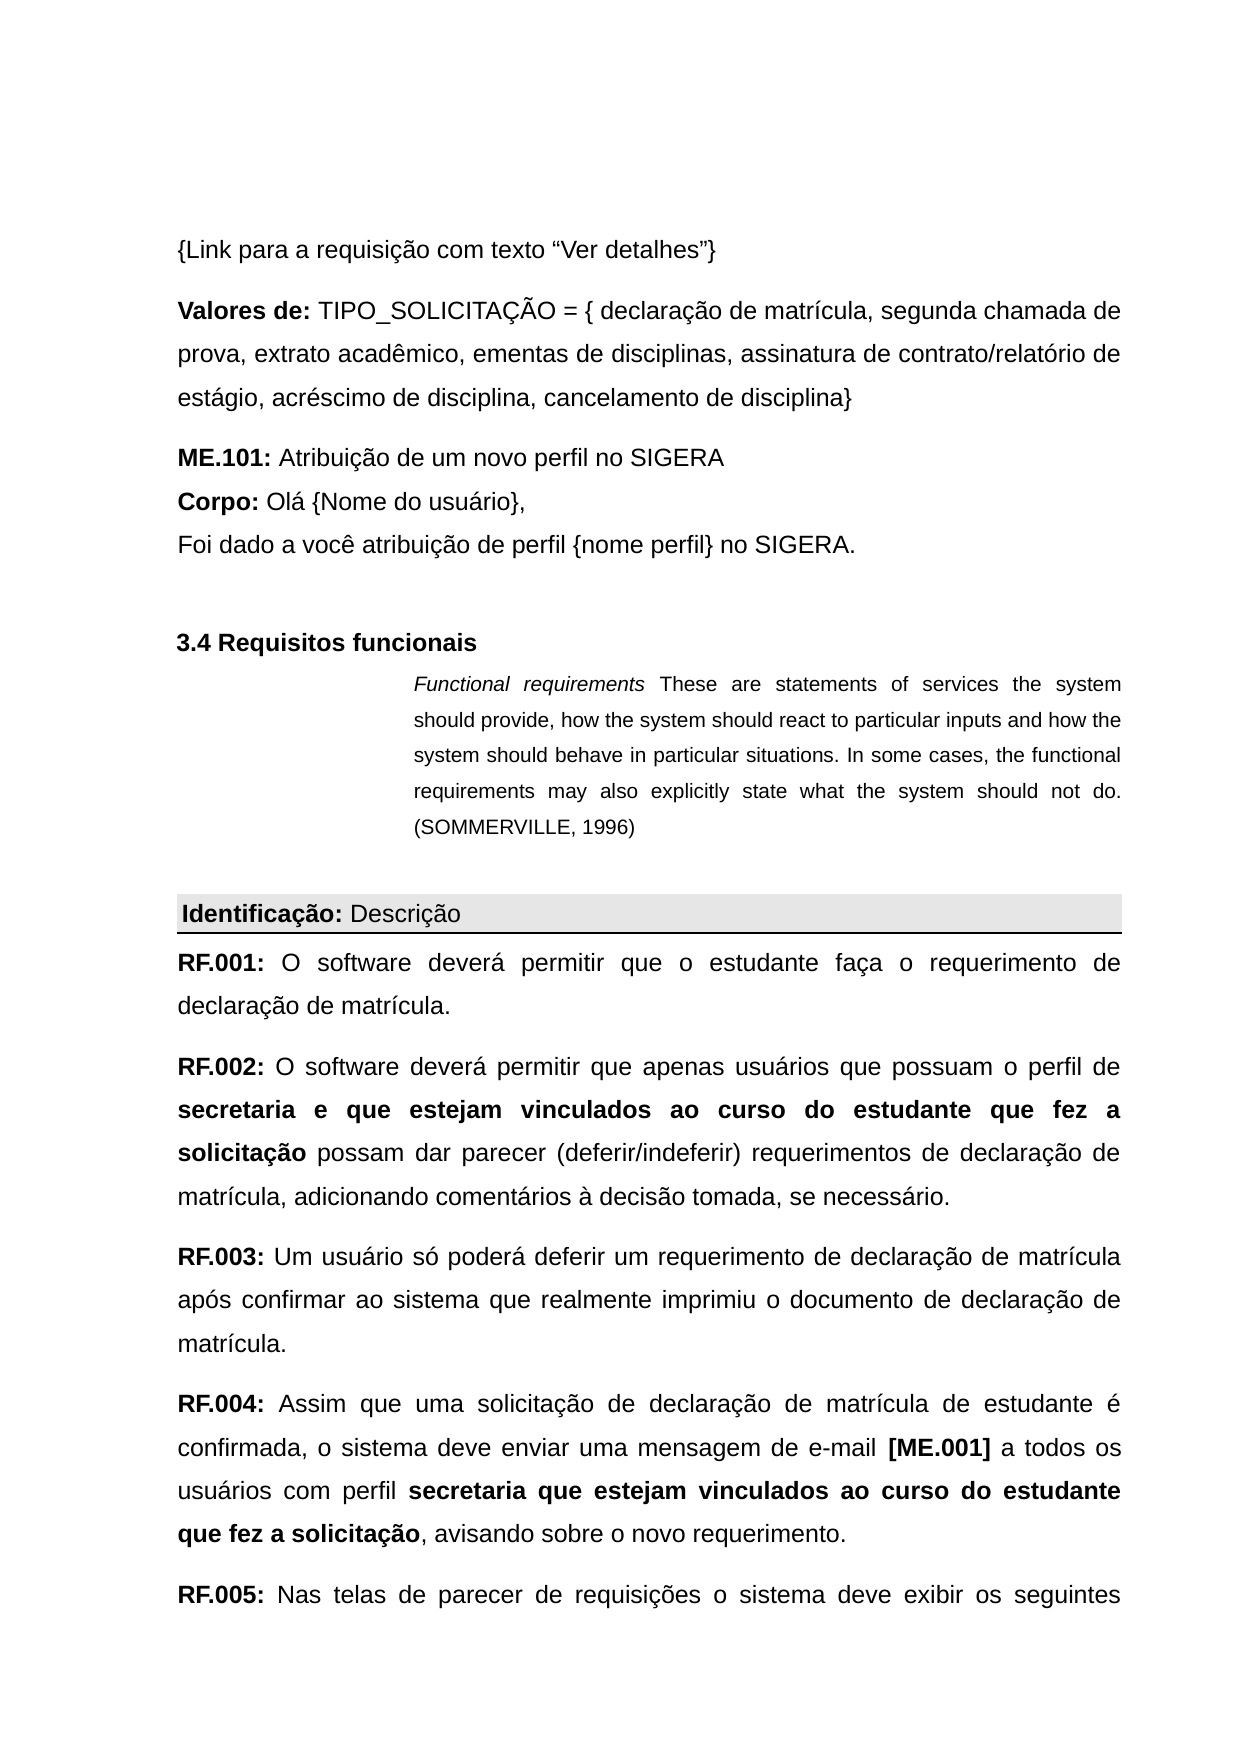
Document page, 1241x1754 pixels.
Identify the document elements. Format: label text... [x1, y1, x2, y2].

text RF.003: Um usuário só poderá deferir um requerimento de declaração de matrícula após confirmar ao sistema que realmente imprimiu o documento de declaração de matrícula. [177, 1242, 1122, 1357]
text {Link para a requisição com texto “Ver detalhes”} [177, 235, 1122, 264]
text 3.4 Requisitos funcionais [176, 628, 1122, 657]
text Valores de: TIPO_SOLICITAÇÃO = { declaração de matrícula, segunda chamada de prova, extrato acadêmico, ementas de disciplinas, assinatura de contrato/relatório de estágio, acréscimo de disciplina, cancelamento de disciplina} [177, 296, 1122, 411]
text Functional requirements These are statements of services the system should provide, how the system should react to particular inputs and how the system should behave in particular situations. In some cases, the functional requirements may also explicitly state what the system should not do. (SOMMERVILLE, 1996) [413, 671, 1122, 839]
text ME.101: Atribuição de um novo perfil no SIGERA [177, 443, 1122, 472]
text RF.002: O software deverá permitir que apenas usuários que possuam o perfil de secretaria e que estejam vinculados ao curso do estudante que fez a solicitação possam dar parecer (deferir/indeferir) requerimentos de declaração de matrícula, adicionando comentários à decisão tomada, se necessário. [177, 1052, 1122, 1210]
text Foi dado a você atribuição de perfil {nome perfil} no SIGERA. [177, 529, 1122, 558]
text RF.004: Assim que uma solicitação de declaração de matrícula de estudante é confirmada, o sistema deve enviar uma mensagem de e-mail [ME.001] a todos os usuários com perfil secretaria que estejam vinculados ao curso do estudante que fez a solicitação, avisando sobre o novo requerimento. [177, 1389, 1122, 1548]
text RF.005: Nas telas de parecer de requisições o sistema deve exibir os seguintes [177, 1580, 1122, 1608]
text Corpo: Olá {Nome do usuário}, [177, 486, 1122, 515]
text Identificação: Descrição [177, 894, 1122, 932]
text RF.001: O software deverá permitir que o estudante faça o requerimento de declaração de matrícula. [177, 948, 1122, 1020]
